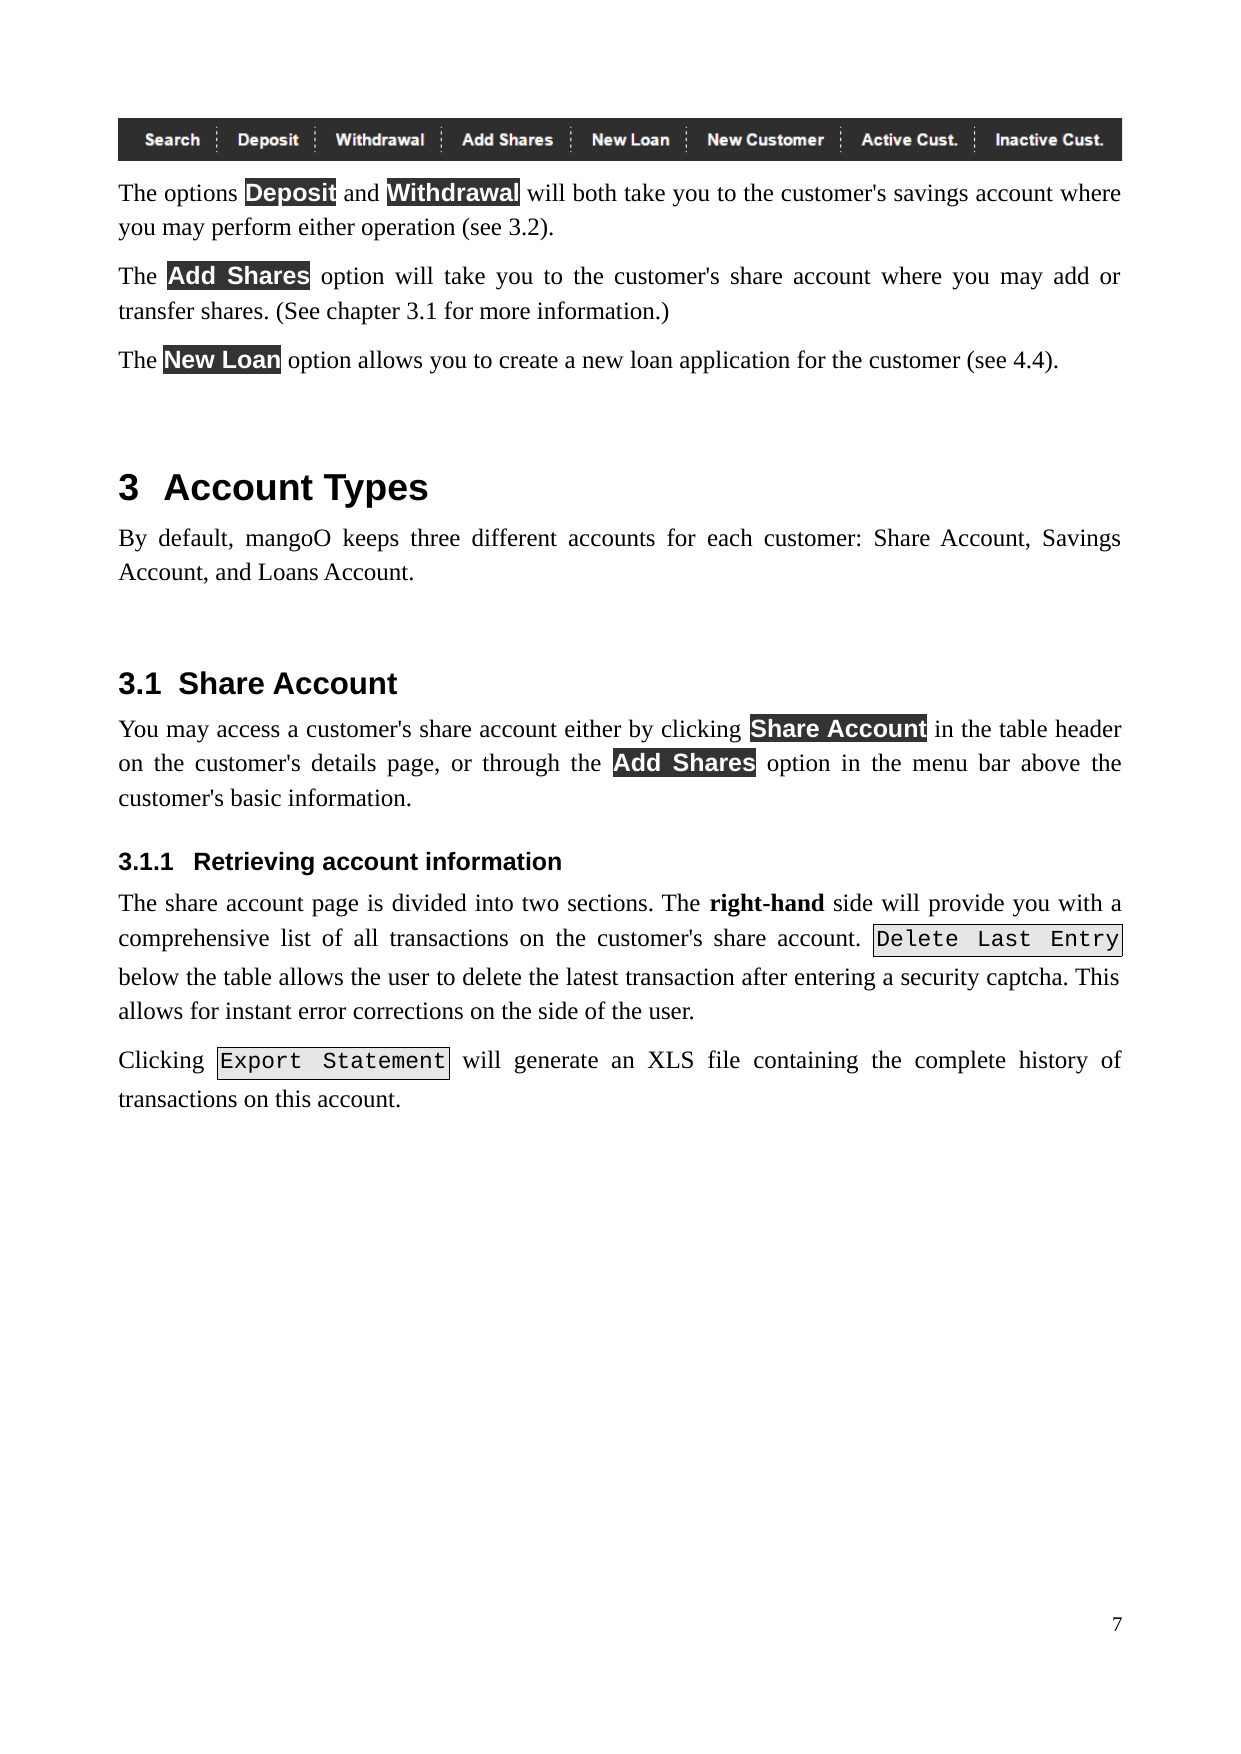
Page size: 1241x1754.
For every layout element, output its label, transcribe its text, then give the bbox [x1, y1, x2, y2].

text The options Deposit and Withdrawal will both take you to the customer's savings account where you may perform either operation (see 3.2). [118, 161, 1122, 241]
text The Add Shares option will take you to the customer's share account where you may add or transfer shares. (See chapter 3.1 for more information.) [118, 261, 1122, 324]
text You may access a customer's share account either by clicking Share Account in the table header on the customer's details page, or through the Add Shares option in the menu bar above the customer's basic information. [118, 714, 1122, 812]
text The share account page is divided into two sections. The right-hand side will provide you with a comprehensive list of all transactions on the customer's share account. Delete Last Entry below the table allows the user to delete the latest transaction after entering a security captcha. This allows for instant error corrections on the side of the user. [118, 888, 1122, 1025]
subtitle Share Account [118, 665, 1122, 701]
picture [118, 118, 1123, 161]
subtitle Retrieving account information [118, 847, 1122, 875]
text The New Loan option allows you to create a new loan application for the customer (see 4.4). [281, 345, 1122, 374]
subtitle Account Types [118, 465, 1122, 508]
text By default, mangoO keeps three different accounts for each customer: Share Account, Savings Account, and Loans Account. [118, 523, 1122, 586]
text Clicking Export Statement will generate an XLS file containing the complete history of transactions on this account. [118, 1045, 1122, 1113]
